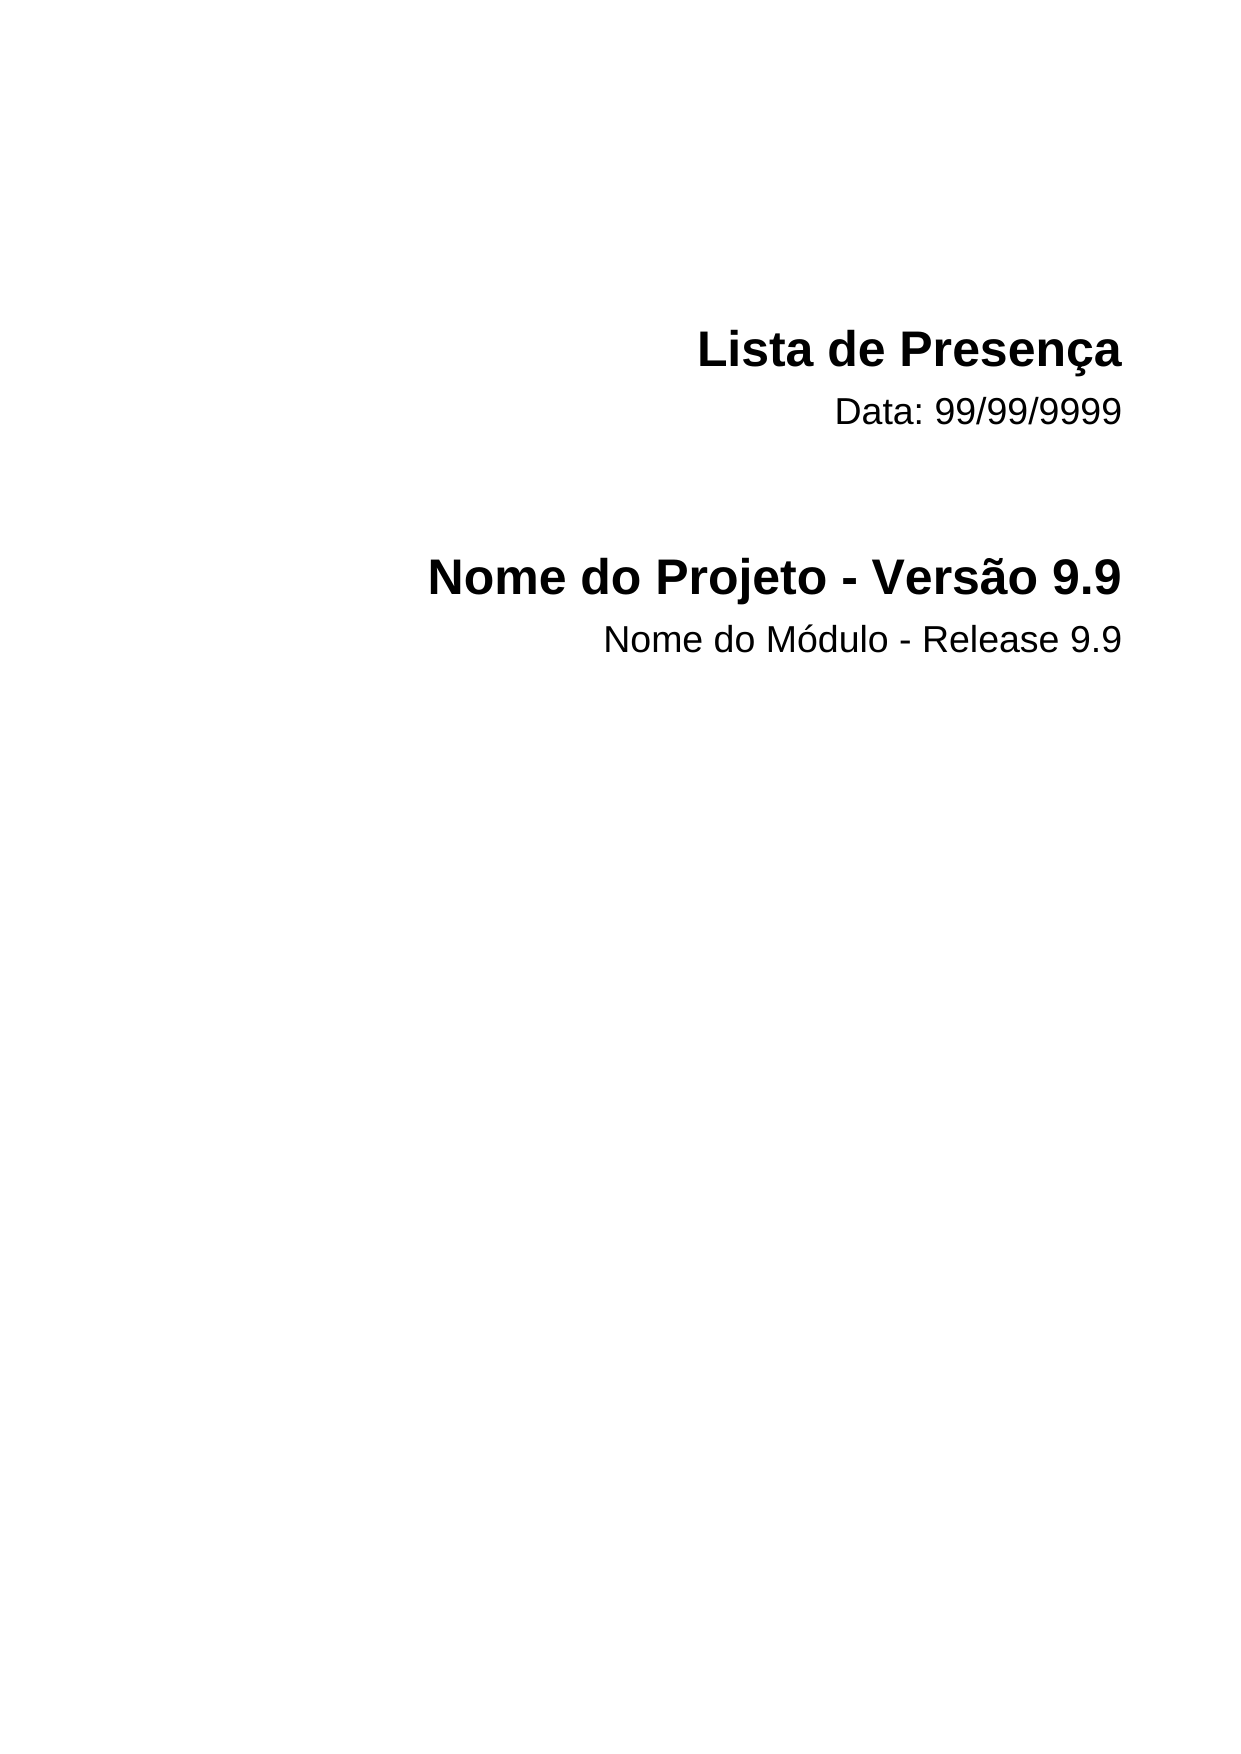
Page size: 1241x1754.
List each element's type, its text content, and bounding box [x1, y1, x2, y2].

title Lista de Presença [118, 319, 1122, 377]
title Nome do Módulo - Release 9.9 [118, 617, 1122, 661]
text Data: 99/99/9999 [118, 389, 1122, 432]
title Nome do Projeto - Versão 9.9 [118, 547, 1122, 605]
